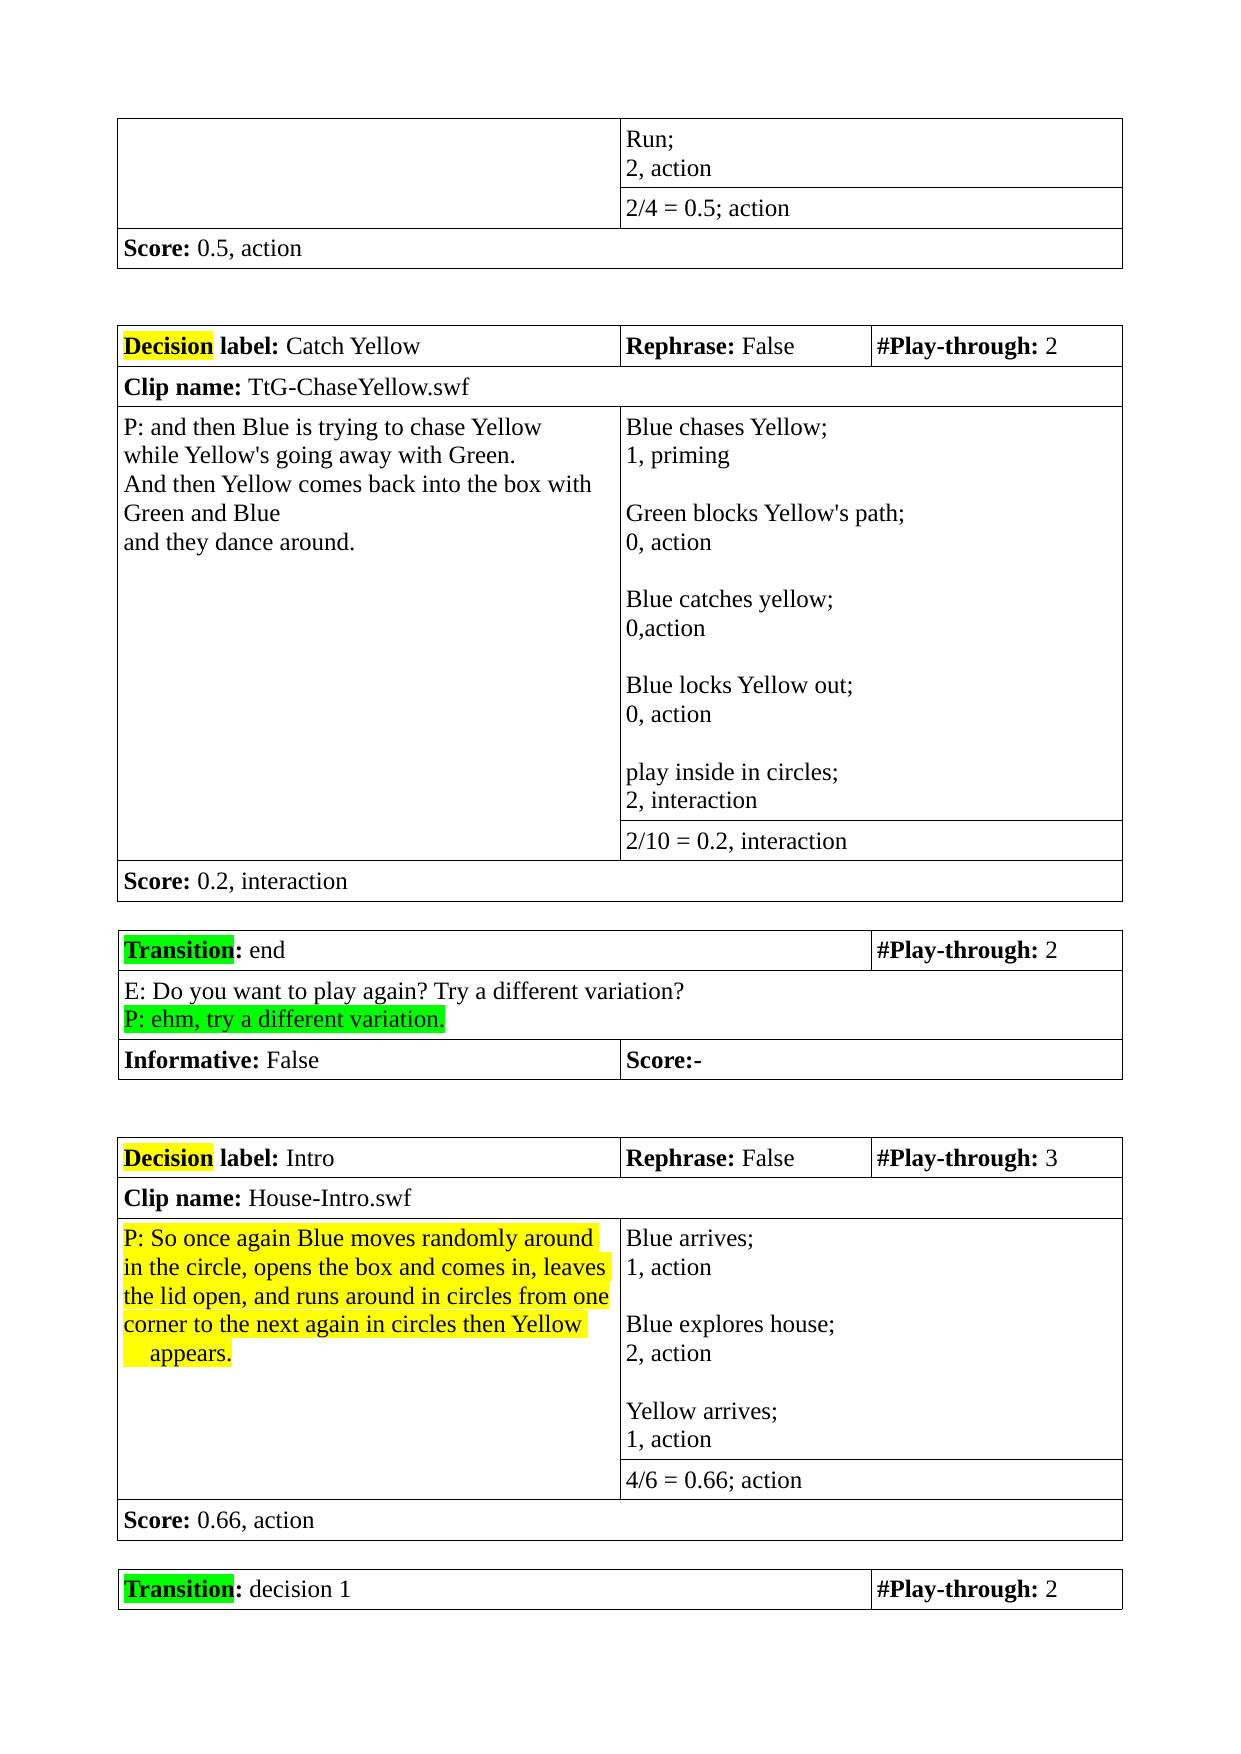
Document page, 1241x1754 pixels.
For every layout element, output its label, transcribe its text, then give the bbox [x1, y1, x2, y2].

table_cell Score: 0.2, interaction [118, 861, 1122, 901]
table_cell E: Do you want to play again? Try a different variation? P: ehm, try a different variation. [119, 971, 1122, 1039]
table_header Transition: end [119, 931, 871, 970]
table_cell Blue chases Yellow; 1, priming Green blocks Yellow's path; 0, action Blue catches yellow; 0,action Blue locks Yellow out; 0, action play inside in circles; 2, interaction [621, 407, 1122, 820]
table_header #Play-through: 2 [872, 1570, 1122, 1609]
table_cell Run; 2, action [621, 119, 1122, 187]
table_header Rephrase: False [621, 1138, 871, 1177]
table_cell Score: 0.5, action [118, 229, 1122, 268]
table_cell Clip name: TtG-ChaseYellow.swf [118, 367, 1122, 406]
table_header #Play-through: 3 [872, 1138, 1122, 1177]
table_header Rephrase: False [621, 326, 871, 366]
table_cell 2/4 = 0.5; action [621, 188, 1122, 227]
table_cell 4/6 = 0.66; action [621, 1460, 1122, 1499]
table_header #Play-through: 2 [872, 326, 1122, 366]
table_header #Play-through: 2 [872, 931, 1122, 970]
table_cell Blue arrives; 1, action Blue explores house; 2, action Yellow arrives; 1, action [621, 1219, 1122, 1459]
table_cell Clip name: House-Intro.swf [118, 1178, 1122, 1217]
table_cell P: So once again Blue moves randomly around in the circle, opens the box and comes in, leaves the lid open, and runs around in circles from one corner to the next again in circles then Yellow appears. [118, 1219, 620, 1499]
table_cell P: and then Blue is trying to chase Yellow while Yellow's going away with Green. And then Yellow comes back into the box with Green and Blue and they dance around. [118, 407, 620, 860]
table_cell Score: 0.66, action [118, 1500, 1122, 1540]
table_cell [118, 119, 620, 227]
table_header Transition: decision 1 [119, 1570, 871, 1609]
table_cell Informative: False [119, 1040, 620, 1079]
table_cell 2/10 = 0.2, interaction [621, 821, 1122, 860]
table_cell Score:- [621, 1040, 1122, 1079]
table_header Decision label: Intro [118, 1138, 620, 1177]
table_header Decision label: Catch Yellow [118, 326, 620, 366]
